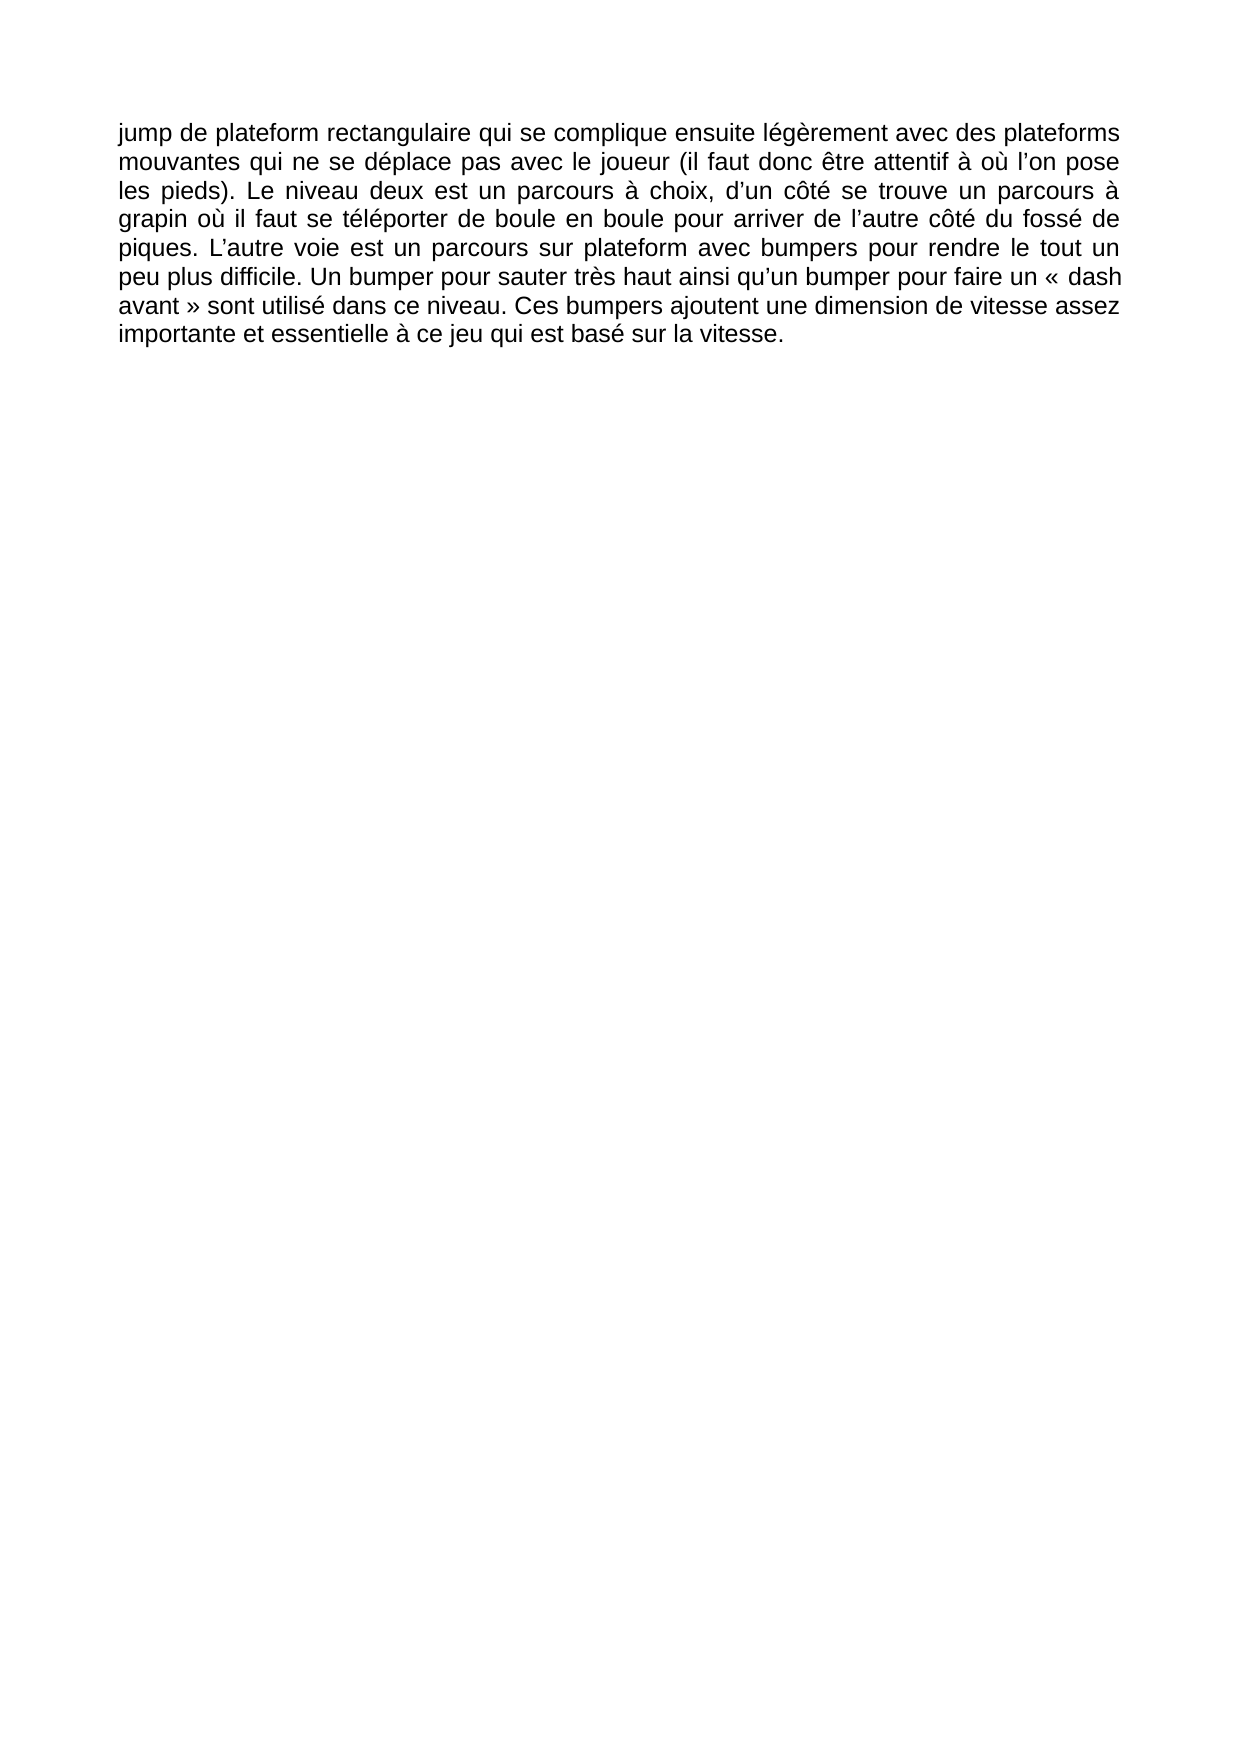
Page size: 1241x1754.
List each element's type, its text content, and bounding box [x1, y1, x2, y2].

text jump de plateform rectangulaire qui se complique ensuite légèrement avec des plateforms mouvantes qui ne se déplace pas avec le joueur (il faut donc être attentif à où l’on pose les pieds). Le niveau deux est un parcours à choix, d’un côté se trouve un parcours à grapin où il faut se téléporter de boule en boule pour arriver de l’autre côté du fossé de piques. L’autre voie est un parcours sur plateform avec bumpers pour rendre le tout un peu plus difficile. Un bumper pour sauter très haut ainsi qu’un bumper pour faire un « dash avant » sont utilisé dans ce niveau. Ces bumpers ajoutent une dimension de vitesse assez importante et essentielle à ce jeu qui est basé sur la vitesse. [118, 118, 1122, 348]
